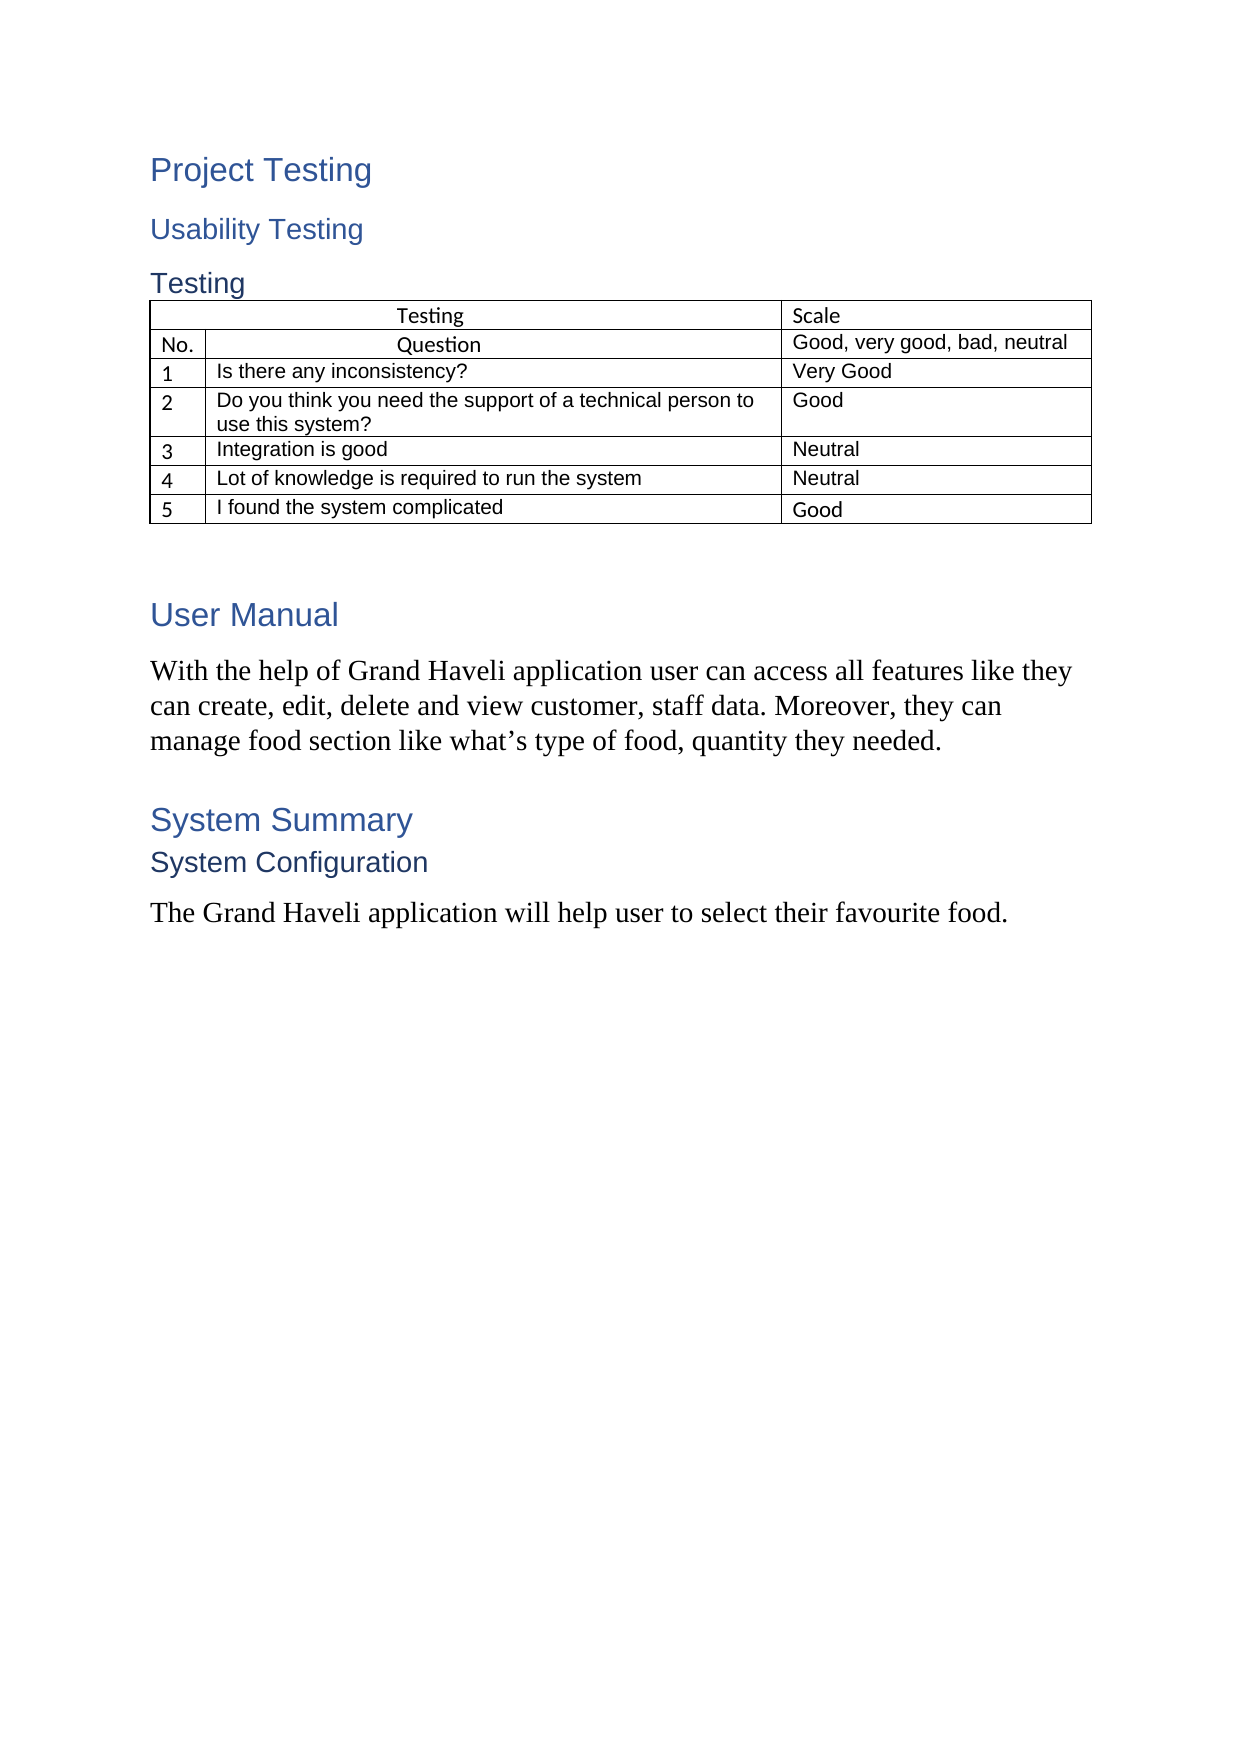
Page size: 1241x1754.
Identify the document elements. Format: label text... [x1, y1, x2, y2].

table_cell Lot of knowledge is required to run the system [206, 466, 781, 494]
table_cell Do you think you need the support of a technical person to use this system? [206, 388, 781, 436]
table_header [151, 301, 205, 329]
subtitle Testing [150, 266, 1090, 300]
table_cell Good, very good, bad, neutral [782, 330, 1091, 358]
table_cell Good [782, 495, 1091, 523]
subtitle User Manual [150, 595, 1090, 634]
table_cell 5 [151, 495, 205, 523]
table_cell Very Good [782, 359, 1091, 387]
table_header Testing [205, 301, 781, 329]
table_cell Neutral [782, 466, 1091, 494]
subtitle System Configuration [150, 844, 1090, 878]
table_cell 4 [151, 466, 205, 494]
subtitle System Summary [150, 800, 1090, 838]
table_cell Integration is good [206, 437, 781, 465]
table_cell 2 [151, 388, 205, 436]
table_cell 3 [151, 437, 205, 465]
table_cell Neutral [782, 437, 1091, 465]
subtitle Project Testing [150, 150, 1090, 188]
table_cell Is there any inconsistency? [206, 359, 781, 387]
text With the help of Grand Haveli application user can access all features like they can create, edit, delete and view customer, staff data. Moreover, they can manage food section like what’s type of food, quantity they needed. [150, 653, 1090, 757]
table_cell Good [782, 388, 1091, 436]
table_cell Question [206, 330, 781, 358]
table_cell 1 [151, 359, 205, 387]
text The Grand Haveli application will help user to select their favourite food. [150, 895, 1090, 928]
subtitle Usability Testing [150, 212, 1090, 245]
table_cell No. [151, 330, 205, 358]
table_cell I found the system complicated [206, 495, 781, 523]
table_header Scale [782, 301, 1091, 329]
